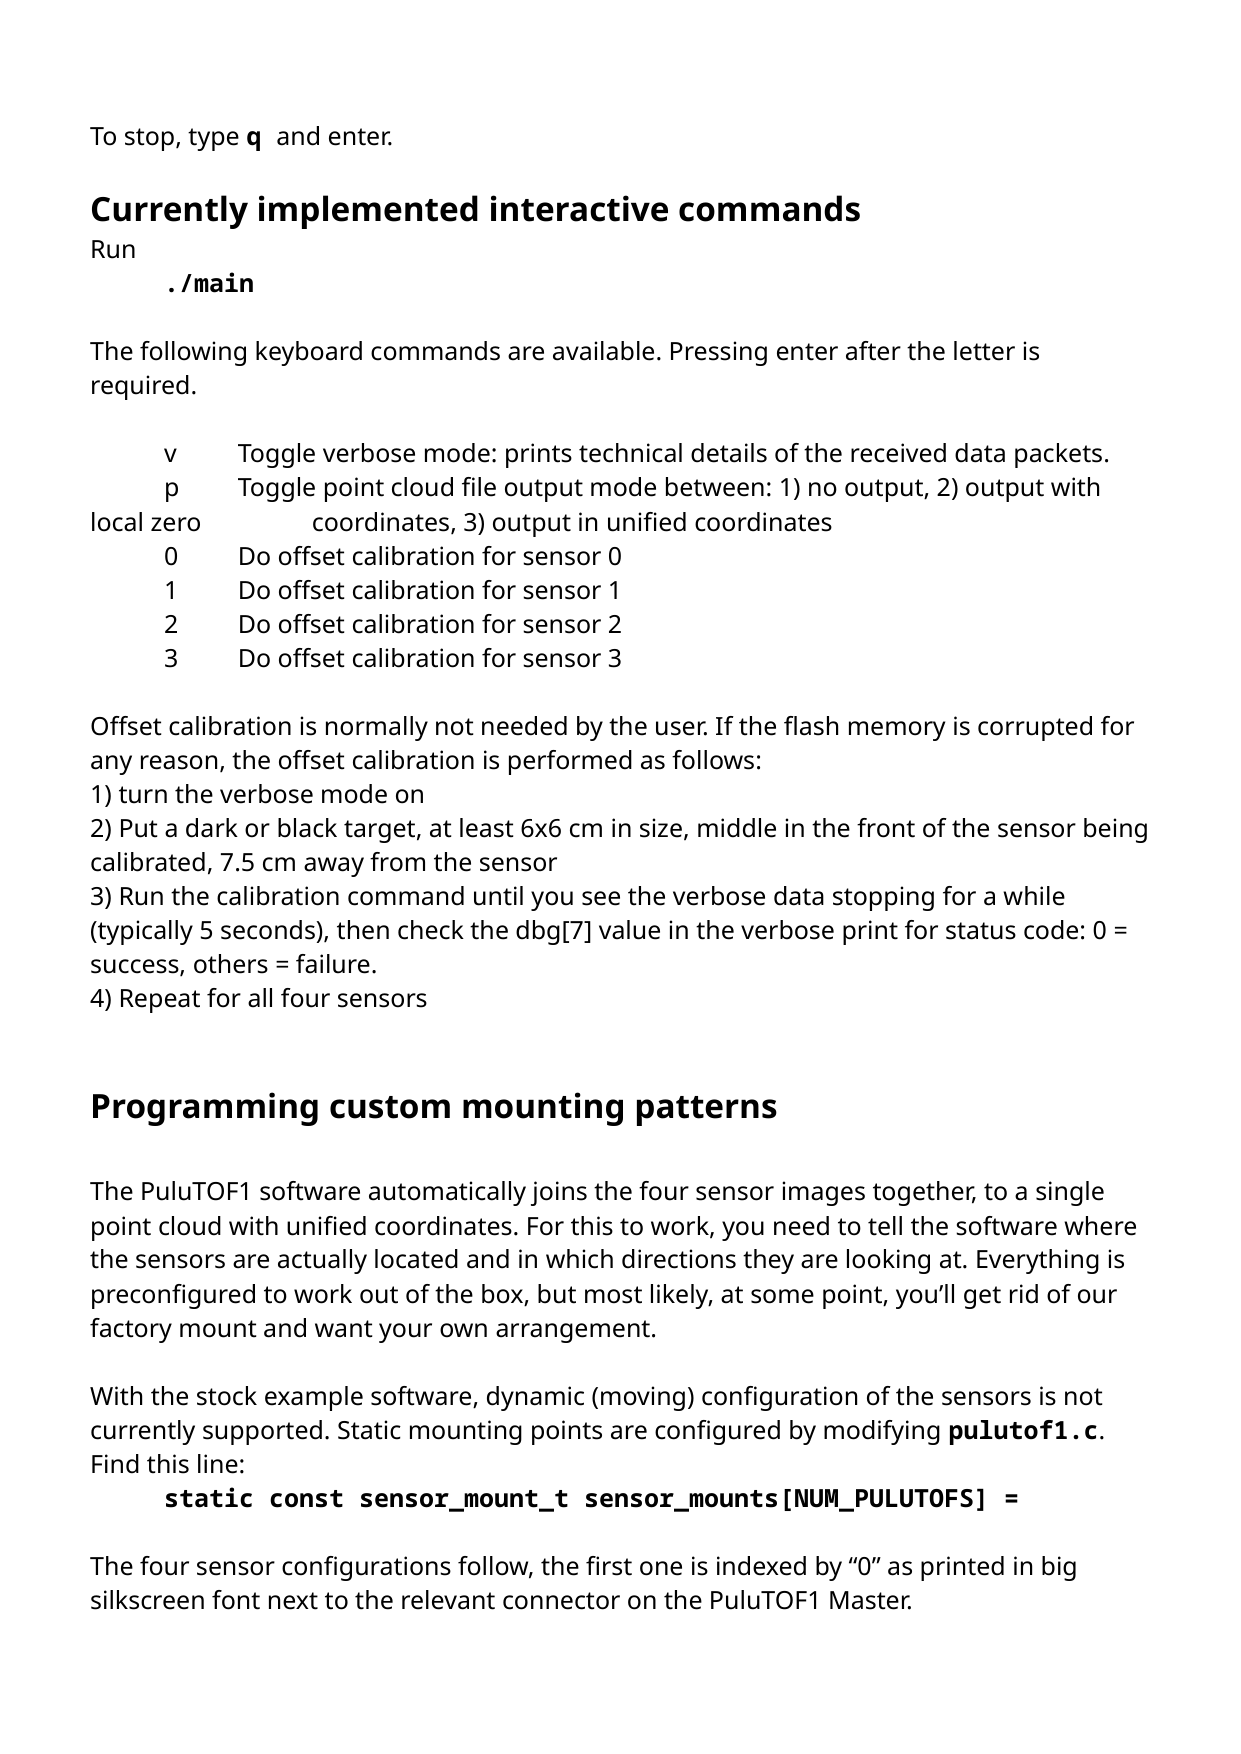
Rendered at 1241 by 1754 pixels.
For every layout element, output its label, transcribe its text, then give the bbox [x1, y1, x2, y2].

text p Toggle point cloud file output mode between: 1) no output, 2) output with local zero coordinates, 3) output in unified coordinates [90, 470, 1151, 538]
text 0 Do offset calibration for sensor 0 [90, 538, 1151, 572]
text To stop, type q and enter. [90, 118, 1151, 152]
text 4) Repeat for all four sensors [90, 981, 1151, 1015]
text 2 Do offset calibration for sensor 2 [90, 606, 1151, 640]
text Run [90, 232, 1151, 266]
text The four sensor configurations follow, the first one is indexed by “0” as printed in big silkscreen font next to the relevant connector on the PuluTOF1 Master. [90, 1549, 1151, 1617]
text The following keyboard commands are available. Pressing enter after the letter is required. [90, 334, 1151, 402]
text The PuluTOF1 software automatically joins the four sensor images together, to a single point cloud with unified coordinates. For this to work, you need to tell the software where the sensors are actually located and in which directions they are looking at. Everything is preconfigured to work out of the box, but most likely, at some point, you’ll get rid of our factory mount and want your own arrangement. [90, 1174, 1151, 1344]
text With the stock example software, dynamic (moving) configuration of the sensors is not currently supported. Static mounting points are configured by modifying pulutof1.c. Find this line: [90, 1378, 1151, 1481]
text 3 Do offset calibration for sensor 3 [90, 640, 1151, 674]
text v Toggle verbose mode: prints technical details of the received data packets. [90, 436, 1151, 470]
text Offset calibration is normally not needed by the user. If the flash memory is corrupted for any reason, the offset calibration is performed as follows: [90, 708, 1151, 777]
text 2) Put a dark or black target, at least 6x6 cm in size, middle in the front of the sensor being calibrated, 7.5 cm away from the sensor [90, 811, 1151, 879]
text 1) turn the verbose mode on [90, 777, 1151, 811]
text Programming custom mounting patterns [90, 1083, 1151, 1129]
text 1 Do offset calibration for sensor 1 [90, 572, 1151, 606]
text static const sensor_mount_t sensor_mounts[NUM_PULUTOFS] = [90, 1481, 1151, 1515]
text ./main [90, 266, 1151, 300]
text 3) Run the calibration command until you see the verbose data stopping for a while (typically 5 seconds), then check the dbg[7] value in the verbose print for status code: 0 = success, others = failure. [90, 879, 1151, 981]
text Currently implemented interactive commands [90, 186, 1151, 232]
